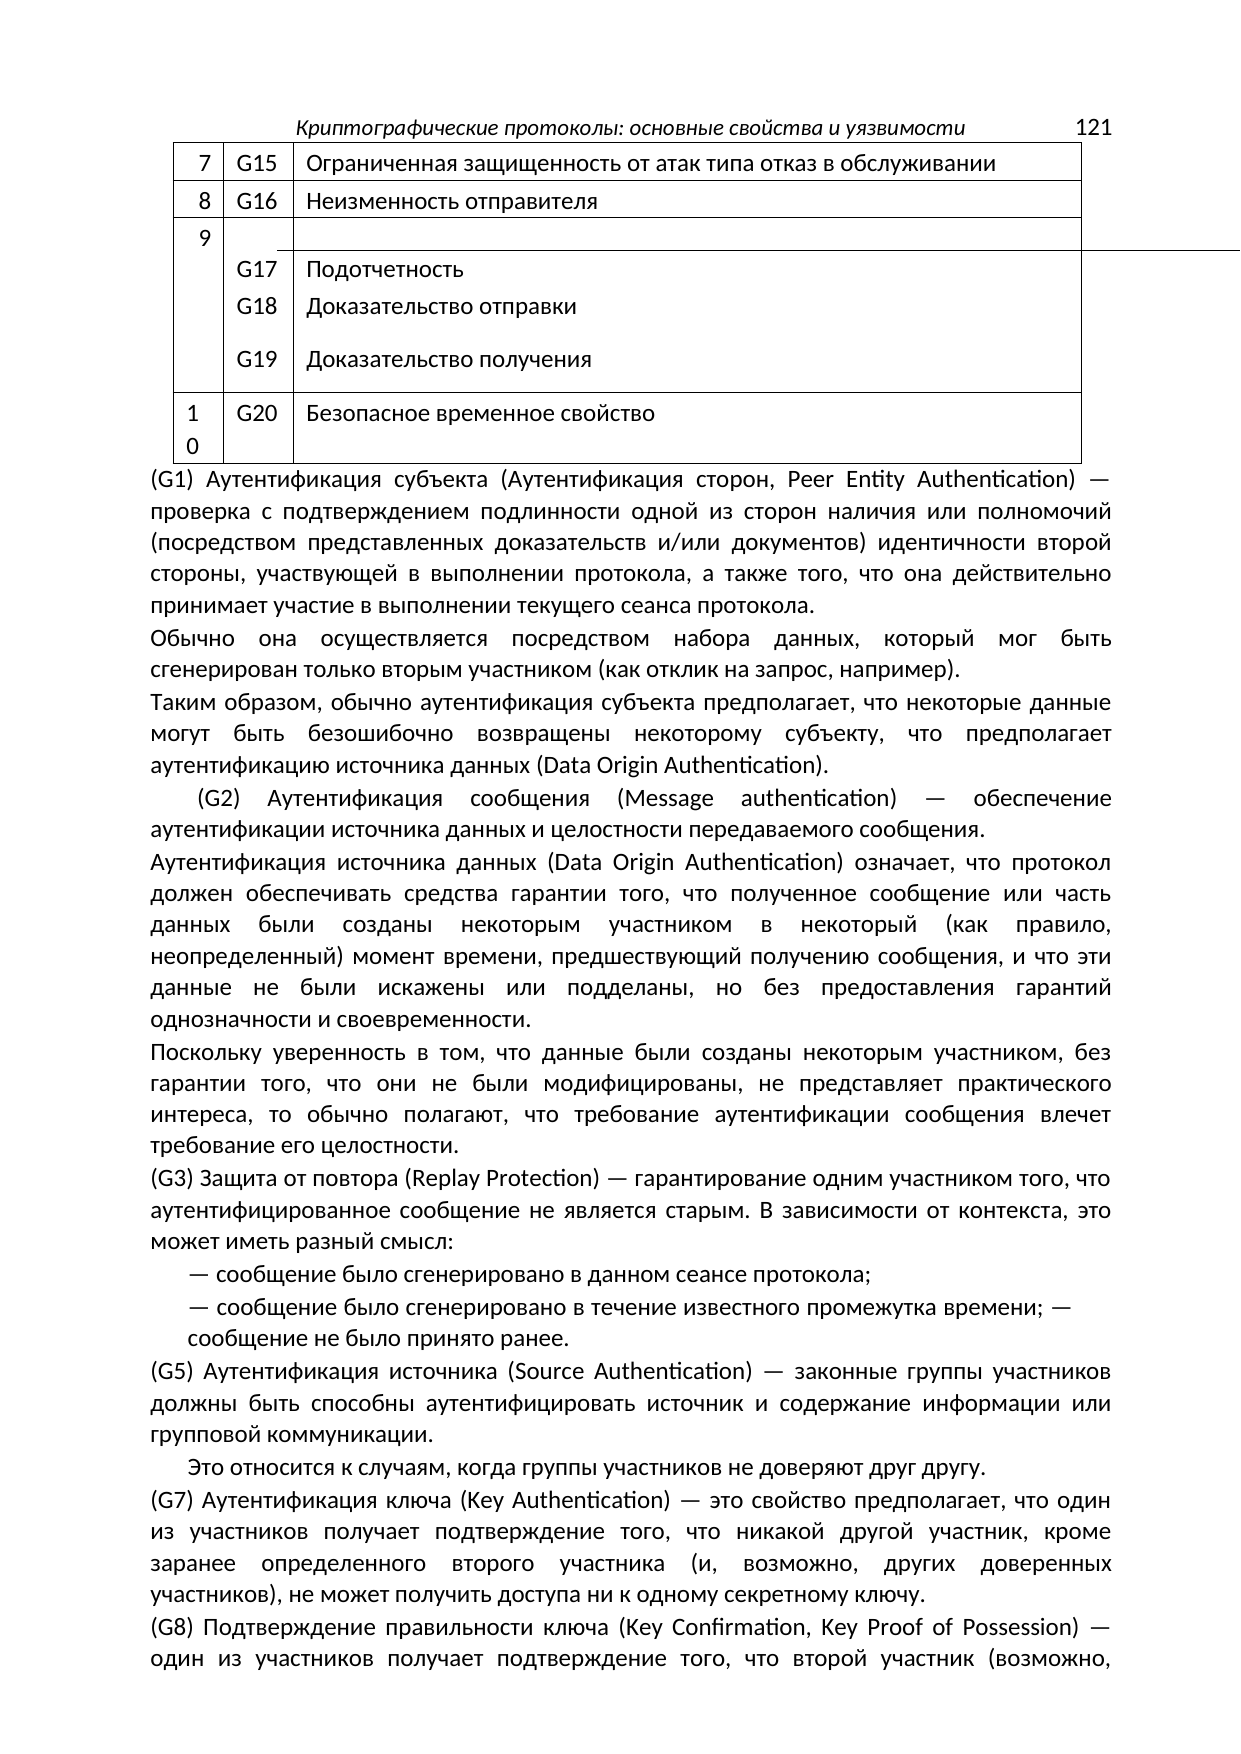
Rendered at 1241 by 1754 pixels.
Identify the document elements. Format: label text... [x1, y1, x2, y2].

table_cell G18 [224, 286, 293, 339]
text Поскольку уверенность в том, что данные были созданы некоторым участником, без гарантии того, что они не были модифицированы, не представляет практического интереса, то обычно полагают, что требование аутентификации сообщения влечет требование его целостности. [150, 1036, 1113, 1160]
table_cell 7 [174, 143, 223, 180]
table_cell G19 [224, 339, 293, 392]
text (G2) Аутентификация сообщения (Message authentication) — обеспечение аутентификации источника данных и целостности передаваемого сообщения. [150, 782, 1113, 843]
table_cell Доказательство отправки [294, 286, 1081, 339]
table_cell [294, 218, 1081, 250]
table_cell G15 [224, 143, 293, 180]
text (G8) Подтверждение правильности ключа (Key Confirmation, Key Proof of Possession) — один из участников получает подтверждение того, что второй участник (возможно, [150, 1611, 1113, 1673]
table_cell 10 [174, 393, 223, 462]
table_cell 9 [174, 218, 223, 286]
table_cell [174, 339, 223, 392]
text Аутентификация источника данных (Data Origin Authentication) означает, что протокол должен обеспечивать средства гарантии того, что полученное сообщение или часть данных были созданы некоторым участником в некоторый (как правило, неопределенный) момент времени, предшествующий получению сообщения, и что эти данные не были искажены или подделаны, но без предоставления гарантий однозначности и своевременности. [150, 846, 1113, 1033]
table_cell [174, 286, 223, 339]
table_cell Подотчетность [294, 251, 1081, 286]
table_cell Безопасное временное свойство [294, 393, 1081, 462]
table_cell 8 [174, 181, 223, 217]
table_cell G20 [224, 393, 293, 462]
text — сообщение было сгенерировано в данном сеансе протокола; [187, 1258, 1113, 1289]
text (G7) Аутентификация ключа (Key Authentication) — это свойство предполагает, что один из участников получает подтверждение того, что никакой другой участник, кроме заранее определенного второго участника (и, возможно, других доверенных участников), не может получить доступа ни к одному секретному ключу. [150, 1484, 1113, 1608]
text (G3) Защита от повтора (Replay Protection) — гарантирование одним участником того, что аутентифицированное сообщение не является старым. В зависимости от контекста, это может иметь разный смысл: [150, 1163, 1113, 1256]
text — сообщение было сгенерировано в течение известного промежутка времени; — сообщение не было принято ранее. [187, 1291, 1074, 1353]
text Это относится к случаям, когда группы участников не доверяют друг другу. [187, 1451, 1113, 1482]
text (G5) Аутентификация источника (Source Authentication) — законные группы участников должны быть способны аутентифицировать источник и содержание информации или групповой коммуникации. [150, 1355, 1113, 1449]
text Обычно она осуществляется посредством набора данных, который мог быть сгенерирован только вторым участником (как отклик на запрос, например). [150, 622, 1113, 684]
table_cell G17 [224, 218, 293, 286]
text (G1) Аутентификация субъекта (Аутентификация сторон, Peer Entity Authentication) — проверка с подтверждением подлинности одной из сторон наличия или полномочий (посредством представленных доказательств и/или документов) идентичности второй стороны, участвующей в выполнении протокола, а также того, что она действительно принимает участие в выполнении текущего сеанса протокола. [150, 463, 1113, 619]
table_cell Ограниченная защищенность от атак типа отказ в обслуживании [294, 143, 1081, 180]
text Таким образом, обычно аутентификация субъекта предполагает, что некоторые данные могут быть безошибочно возвращены некоторому субъекту, что предполагает аутентификацию источника данных (Data Origin Authentication). [150, 686, 1113, 779]
table_cell Доказательство получения [294, 339, 1081, 392]
table_cell Неизменность отправителя [294, 181, 1081, 217]
table_cell G16 [224, 181, 293, 217]
